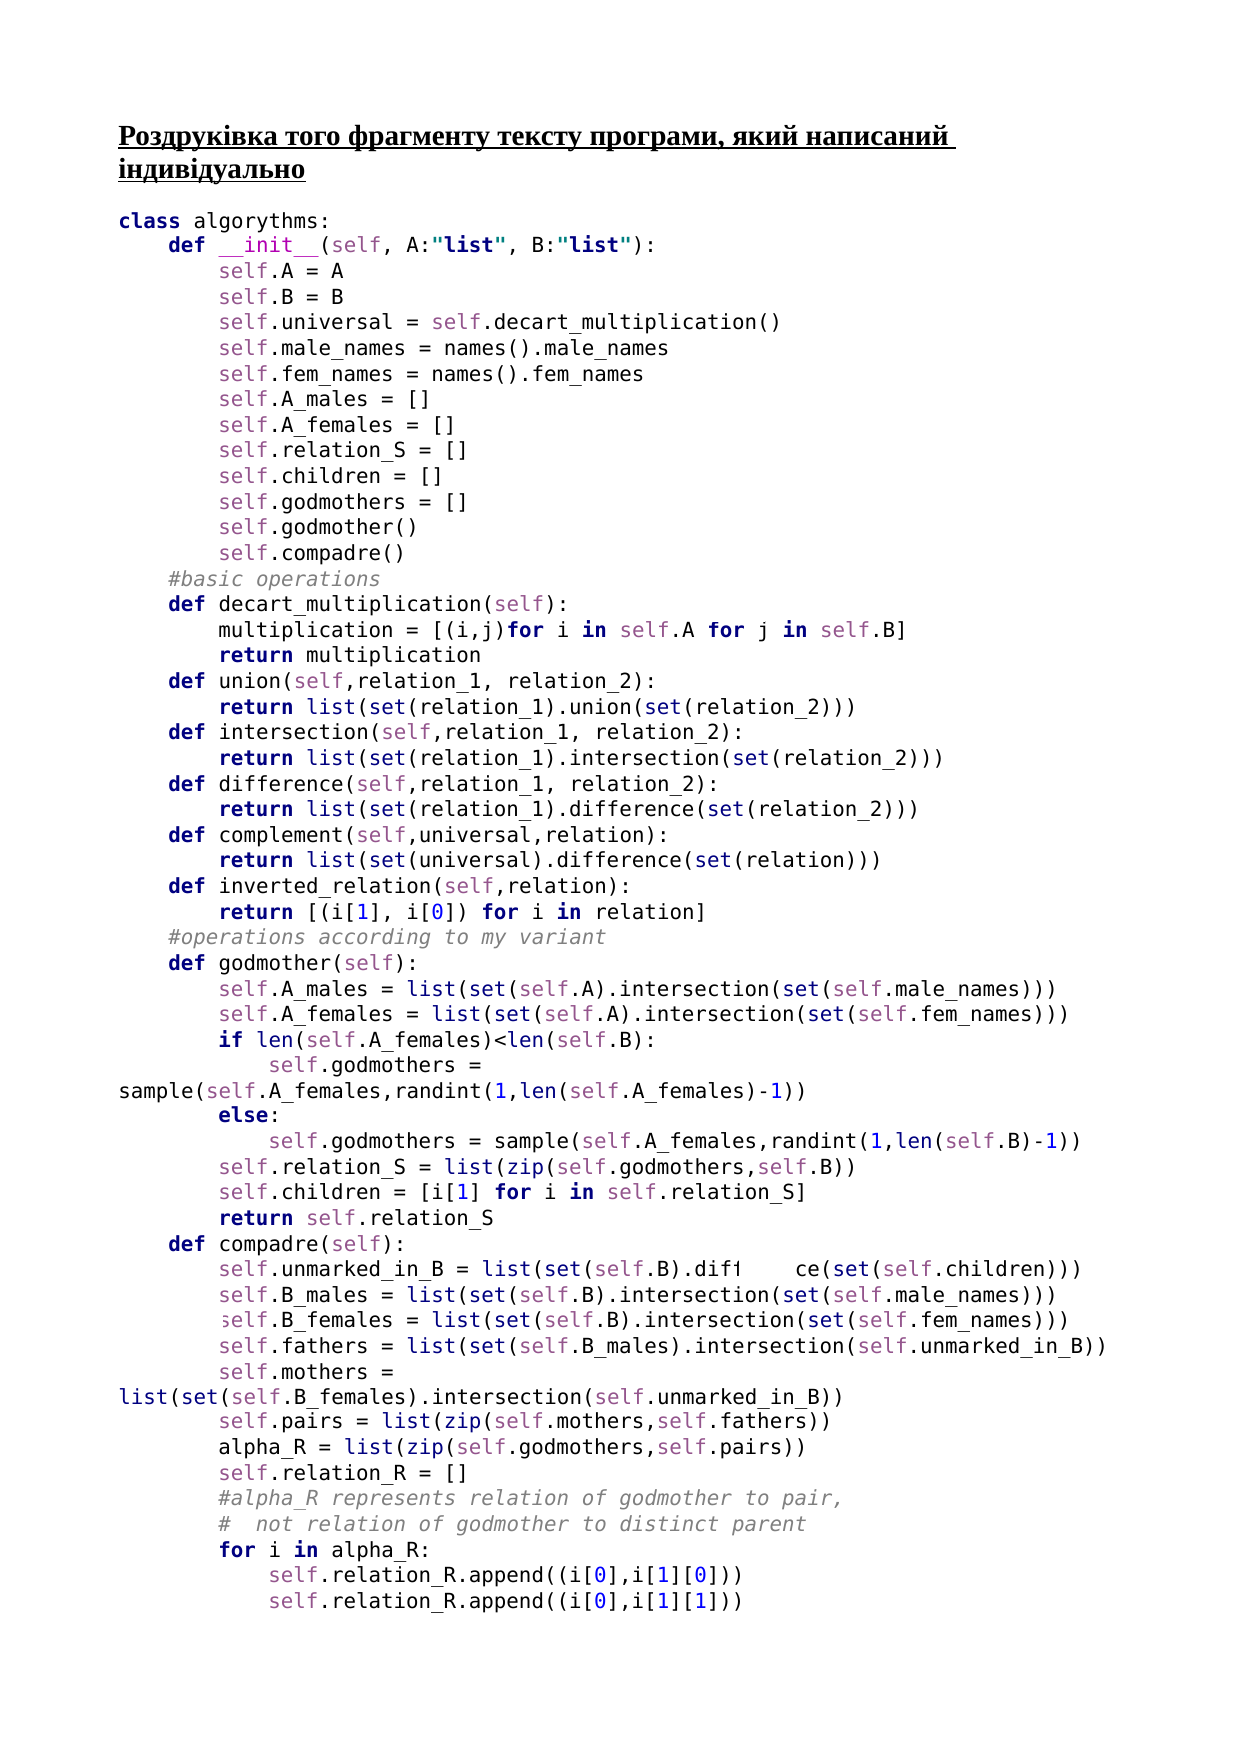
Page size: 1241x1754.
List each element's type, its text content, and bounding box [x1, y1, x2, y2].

text self.children = [] [118, 464, 1122, 490]
text # not relation of godmother to distinct parent [118, 1512, 1122, 1538]
text self.fathers = list(set(self.B_males).intersection(self.unmarked_in_B)) [118, 1334, 1122, 1360]
text return [(i[1], i[0]) for i in relation] [118, 900, 1122, 925]
text return list(set(universal).difference(set(relation))) [118, 848, 1122, 874]
text if len(self.A_females)<len(self.B): [118, 1028, 1122, 1053]
text def intersection(self,relation_1, relation_2): [118, 720, 1122, 746]
text self.compadre() [118, 541, 1122, 567]
text self.godmothers = sample(self.A_females,randint(1,len(self.A_females)-1)) [118, 1053, 1122, 1103]
text self.godmothers = [] [118, 490, 1122, 515]
text #alpha_R represents relation of godmother to pair, [118, 1486, 1122, 1512]
text return list(set(relation_1).intersection(set(relation_2))) [118, 746, 1122, 772]
text self.godmothers = sample(self.A_females,randint(1,len(self.B)-1)) [118, 1129, 1122, 1155]
text def union(self,relation_1, relation_2): [118, 669, 1122, 695]
text def godmother(self): [118, 951, 1122, 977]
text multiplication = [(i,j)for i in self.A for j in self.B] [118, 618, 1122, 643]
text return list(set(relation_1).difference(set(relation_2))) [118, 797, 1122, 823]
text def inverted_relation(self,relation): [118, 874, 1122, 900]
text self.A_females = [] [118, 413, 1122, 438]
text alpha_R = list(zip(self.godmothers,self.pairs)) [118, 1435, 1122, 1461]
text class algorythms: [118, 209, 1122, 233]
text self.A_females = list(set(self.A).intersection(set(self.fem_names))) [118, 1002, 1122, 1028]
text def decart_multiplication(self): [118, 592, 1122, 618]
text self.pairs = list(zip(self.mothers,self.fathers)) [118, 1409, 1122, 1435]
text self.A = A [118, 259, 1122, 285]
text def __init__(self, A:"list", B:"list"): [118, 233, 1122, 259]
text self.male_names = names().male_names [118, 336, 1122, 362]
text Роздруківка того фрагменту тексту програми, який написаний індивідуально [118, 118, 1122, 185]
text self.godmother() [118, 515, 1122, 541]
text for i in alpha_R: [118, 1538, 1122, 1563]
text def difference(self,relation_1, relation_2): [118, 772, 1122, 797]
text #operations according to my variant [118, 925, 1122, 951]
text self.fem_names = names().fem_names [118, 362, 1122, 387]
text def complement(self,universal,relation): [118, 823, 1122, 848]
text #basic operations [118, 567, 1122, 592]
text self.B_females = list(set(self.B).intersection(set(self.fem_names))) [118, 1308, 1122, 1334]
text return self.relation_S [118, 1206, 1122, 1232]
text return multiplication [118, 643, 1122, 669]
text self.relation_R = [] [118, 1461, 1122, 1486]
text def compadre(self): [118, 1232, 1122, 1257]
text self.relation_S = [] [118, 438, 1122, 464]
text self.children = [i[1] for i in self.relation_S] [118, 1180, 1122, 1206]
text self.universal = self.decart_multiplication() [118, 310, 1122, 336]
text self.A_males = [] [118, 387, 1122, 413]
text return list(set(relation_1).union(set(relation_2))) [118, 695, 1122, 720]
text self.B = B [118, 285, 1122, 310]
text else: [118, 1103, 1122, 1129]
text self.B_males = list(set(self.B).intersection(set(self.male_names))) [118, 1283, 1122, 1308]
text self.relation_S = list(zip(self.godmothers,self.B)) [118, 1155, 1122, 1180]
text self.mothers = list(set(self.B_females).intersection(self.unmarked_in_B)) [118, 1360, 1122, 1409]
text self.A_males = list(set(self.A).intersection(set(self.male_names))) [118, 977, 1122, 1002]
text self.relation_R.append((i[0],i[1][1])) [118, 1589, 1122, 1614]
text self.relation_R.append((i[0],i[1][0])) [118, 1563, 1122, 1589]
text self.unmarked_in_B = list(set(self.B).difference(set(self.children))) [118, 1257, 1122, 1283]
